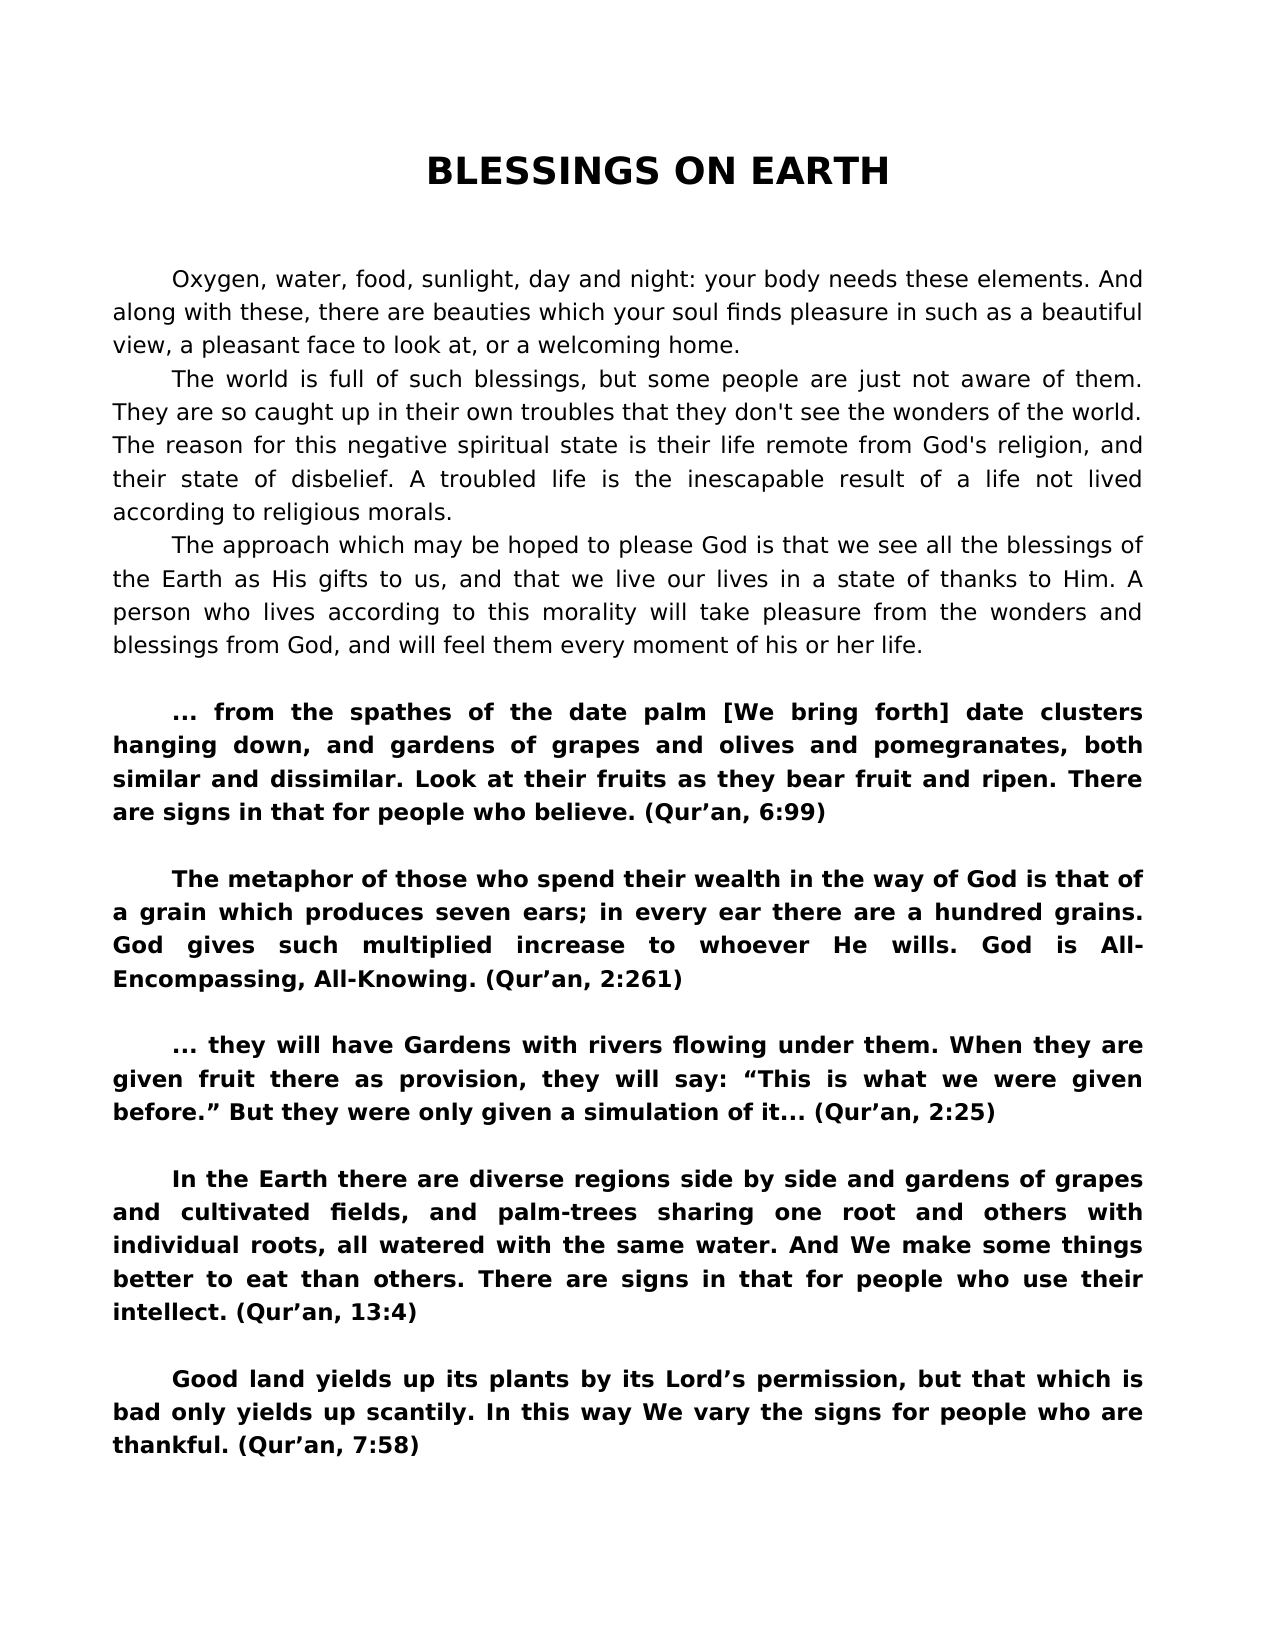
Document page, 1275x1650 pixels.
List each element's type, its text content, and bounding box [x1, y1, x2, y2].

text ... from the spathes of the date palm [We bring forth] date clusters hanging down, and gardens of grapes and olives and pomegranates, both similar and dissimilar. Look at their fruits as they bear fruit and ripen. There are signs in that for people who believe. (Qur’an, 6:99) [112, 694, 1145, 827]
text The metaphor of those who spend their wealth in the way of God is that of a grain which produces seven ears; in every ear there are a hundred grains. God gives such multiplied increase to whoever He wills. God is All-Encompassing, All-Knowing. (Qur’an, 2:261) [112, 860, 1145, 994]
text In the Earth there are diverse regions side by side and gardens of grapes and cultivated fields, and palm-trees sharing one root and others with individual roots, all watered with the same water. And We make some things better to eat than others. There are signs in that for people who use their intellect. (Qur’an, 13:4) [112, 1160, 1145, 1327]
text ... they will have Gardens with rivers flowing under them. When they are given fruit there as provision, they will say: “This is what we were given before.” But they were only given a simulation of it... (Qur’an, 2:25) [112, 1027, 1145, 1127]
text Good land yields up its plants by its Lord’s permission, but that which is bad only yields up scantily. In this way We vary the signs for people who are thankful. (Qur’an, 7:58) [112, 1360, 1145, 1460]
text BLESSINGS ON EARTH [112, 150, 1145, 194]
text Oxygen, water, food, sunlight, day and night: your body needs these elements. And along with these, there are beauties which your soul finds pleasure in such as a beautiful view, a pleasant face to look at, or a welcoming home. [112, 260, 1145, 360]
text The approach which may be hoped to please God is that we see all the blessings of the Earth as His gifts to us, and that we live our lives in a state of thanks to Him. A person who lives according to this morality will take pleasure from the wonders and blessings from God, and will feel them every moment of his or her life. [112, 527, 1145, 660]
text The world is full of such blessings, but some people are just not aware of them. They are so caught up in their own troubles that they don't see the wonders of the world. The reason for this negative spiritual state is their life remote from God's religion, and their state of disbelief. A troubled life is the inescapable result of a life not lived according to religious morals. [112, 360, 1145, 527]
